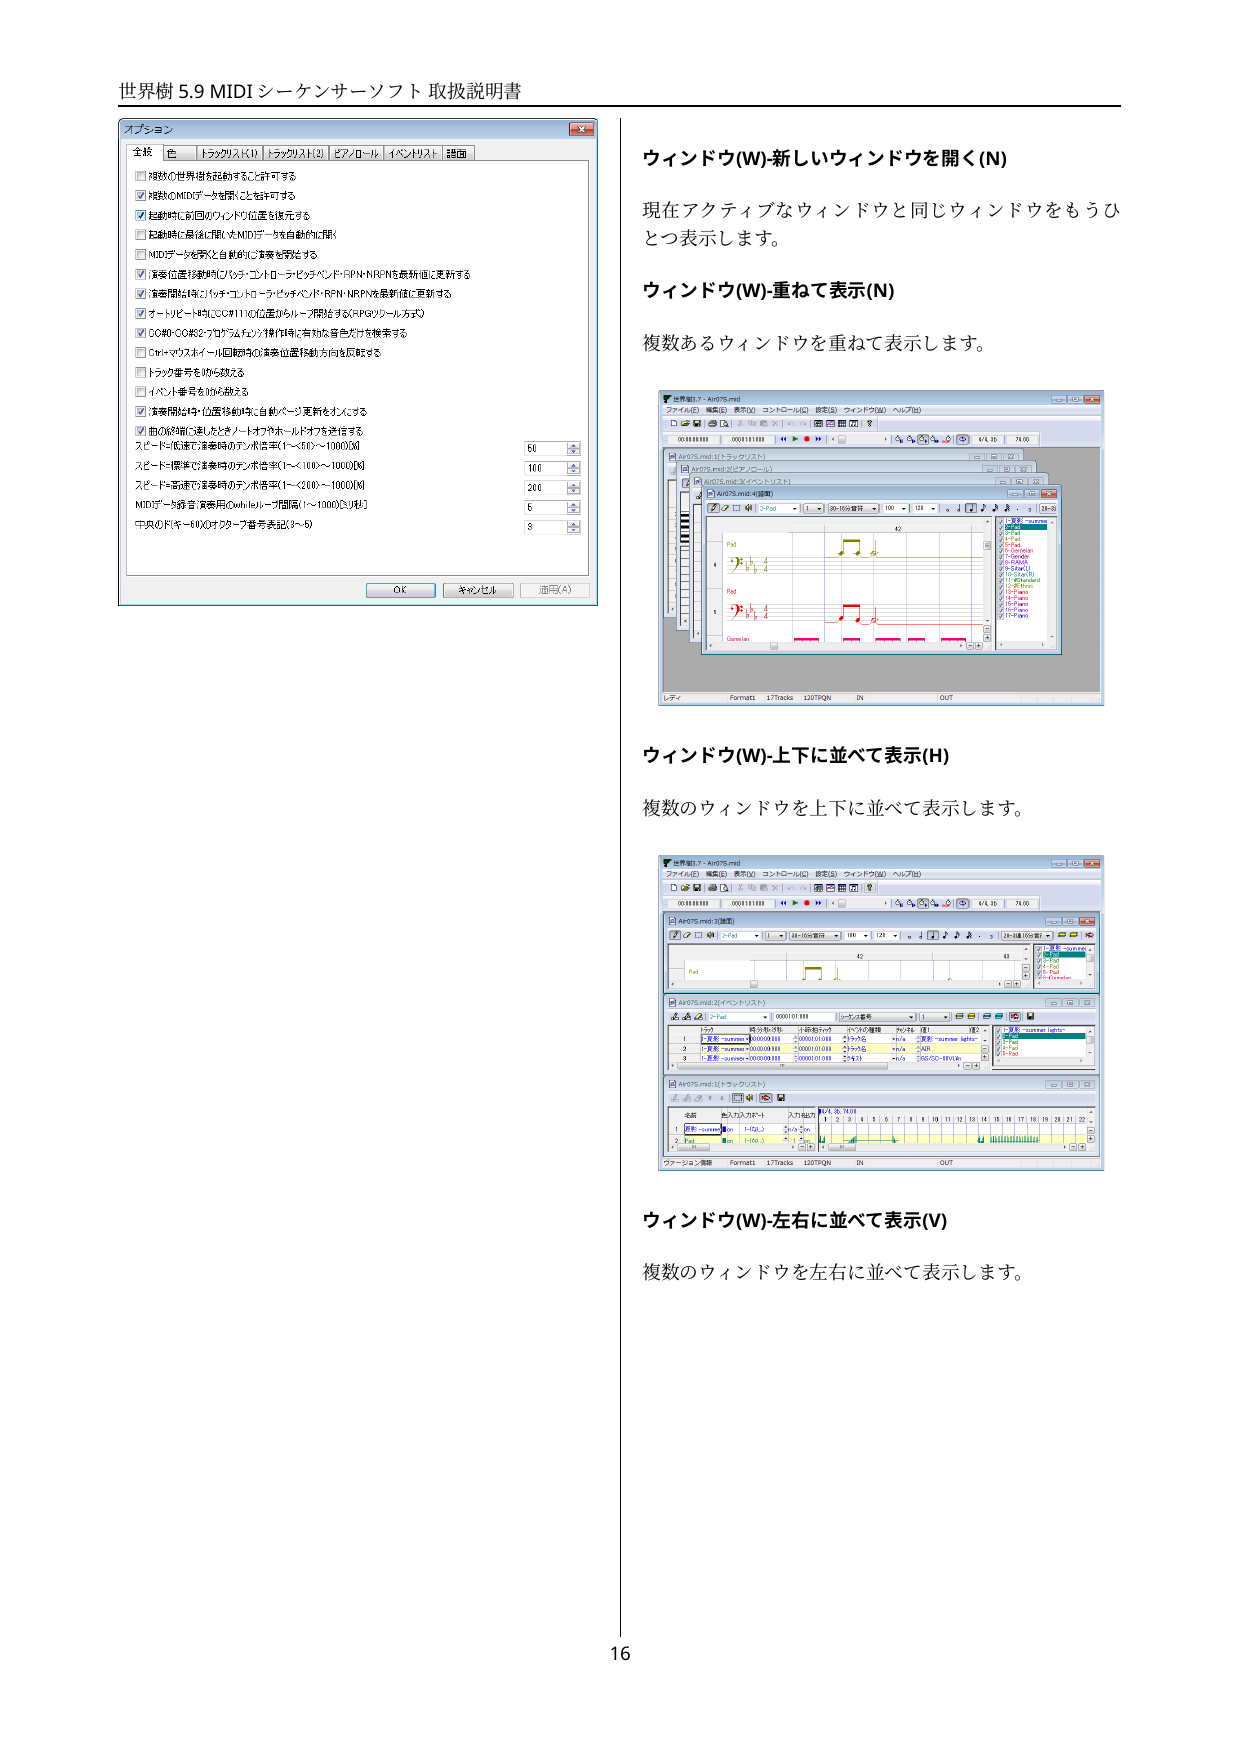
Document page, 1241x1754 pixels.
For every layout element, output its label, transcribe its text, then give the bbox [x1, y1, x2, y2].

picture [658, 855, 1105, 1171]
text ウィンドウ(W)-新しいウィンドウを開く(N) [642, 144, 1122, 171]
text 複数あるウィンドウを重ねて表示します。 [642, 328, 1122, 356]
text ウィンドウ(W)-左右に並べて表示(V) [642, 1205, 1122, 1233]
text 現在アクティブなウィンドウと同じウィンドウをもうひとつ表示します。 [642, 196, 1122, 250]
text ウィンドウ(W)-上下に並べて表示(H) [642, 741, 1122, 768]
text ウィンドウ(W)-重ねて表示(N) [642, 276, 1122, 303]
text 複数のウィンドウを上下に並べて表示します。 [642, 793, 1122, 820]
text 複数のウィンドウを左右に並べて表示します。 [642, 1258, 1122, 1285]
picture [118, 118, 598, 606]
picture [658, 390, 1105, 706]
